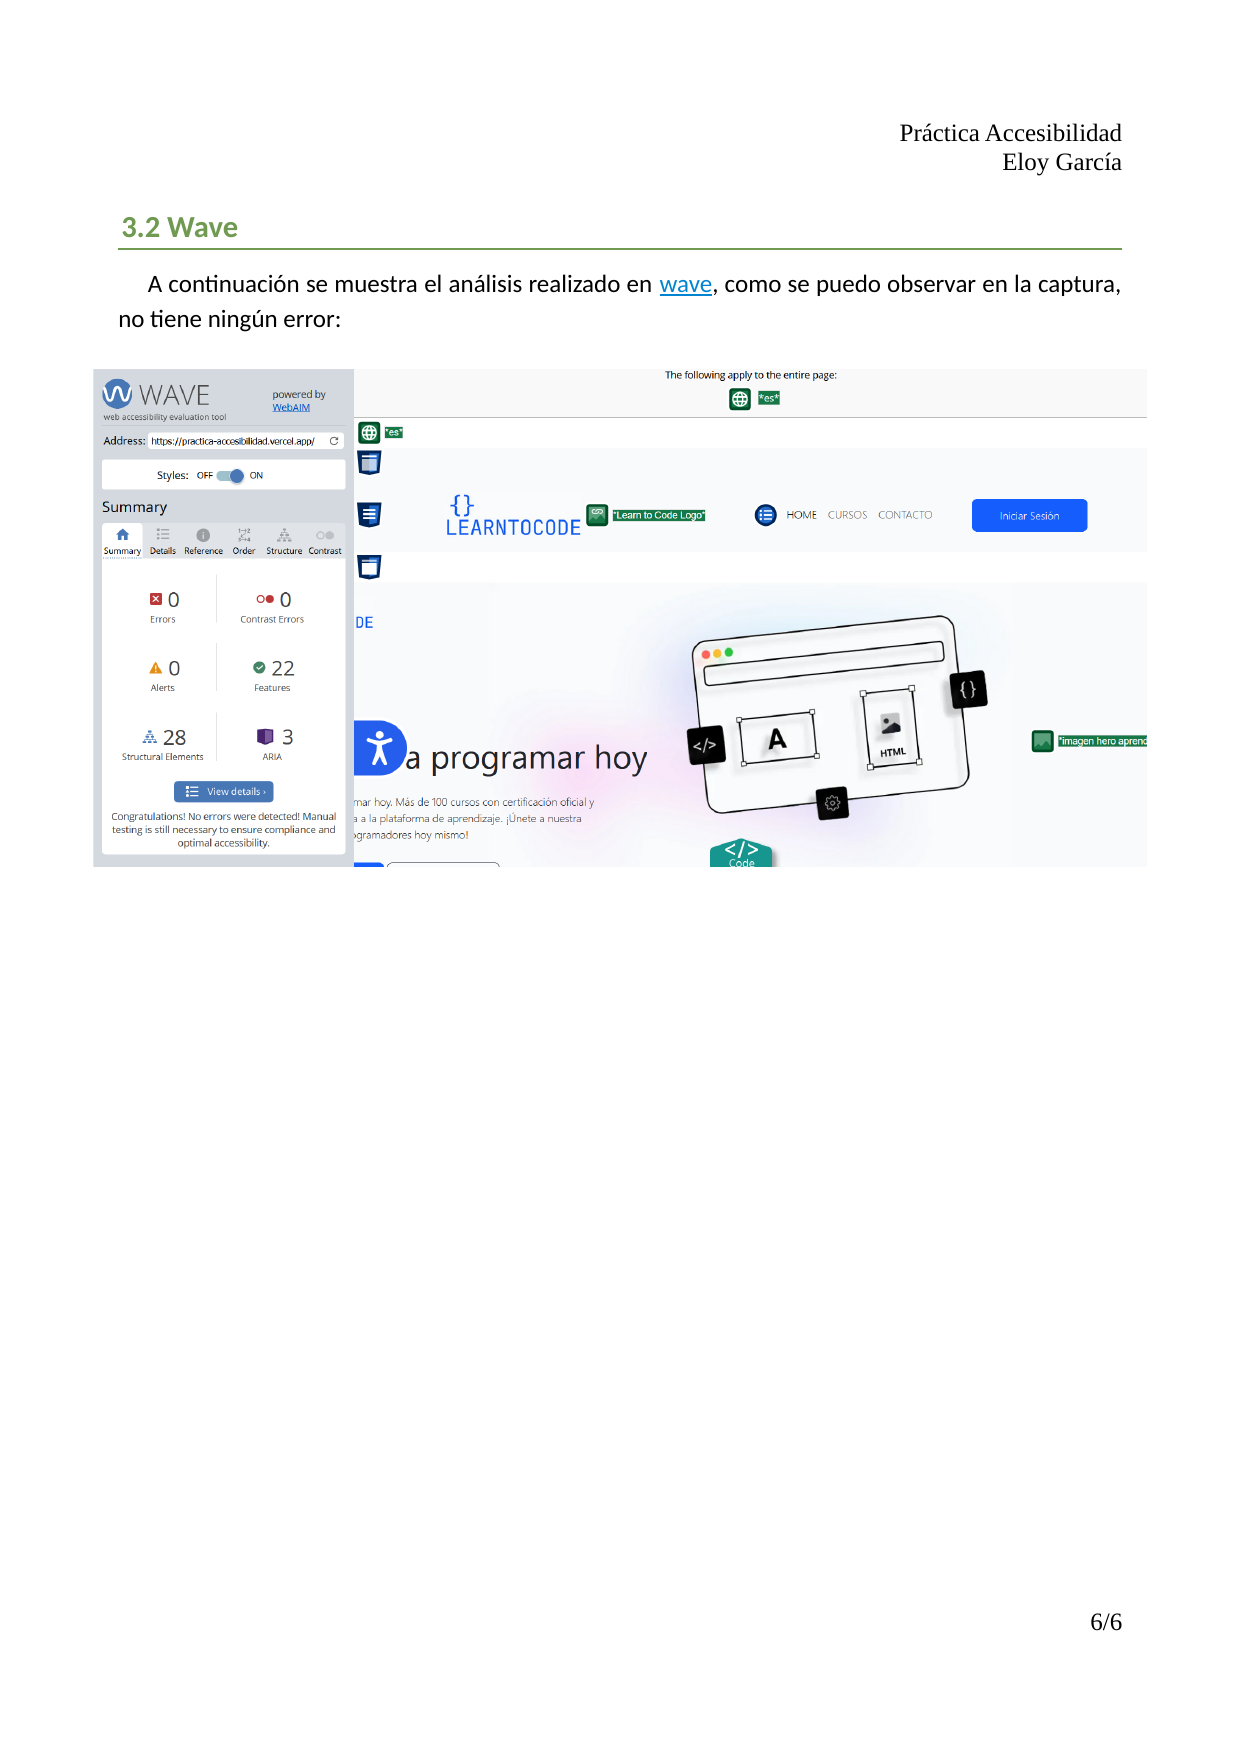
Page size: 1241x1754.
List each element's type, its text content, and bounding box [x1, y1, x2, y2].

subtitle 3.2 Wave [118, 205, 1122, 248]
text A continuación se muestra el análisis realizado en wave, como se puedo observar en la captura, no tiene ningún error: [118, 268, 1122, 334]
picture [93, 369, 1147, 867]
